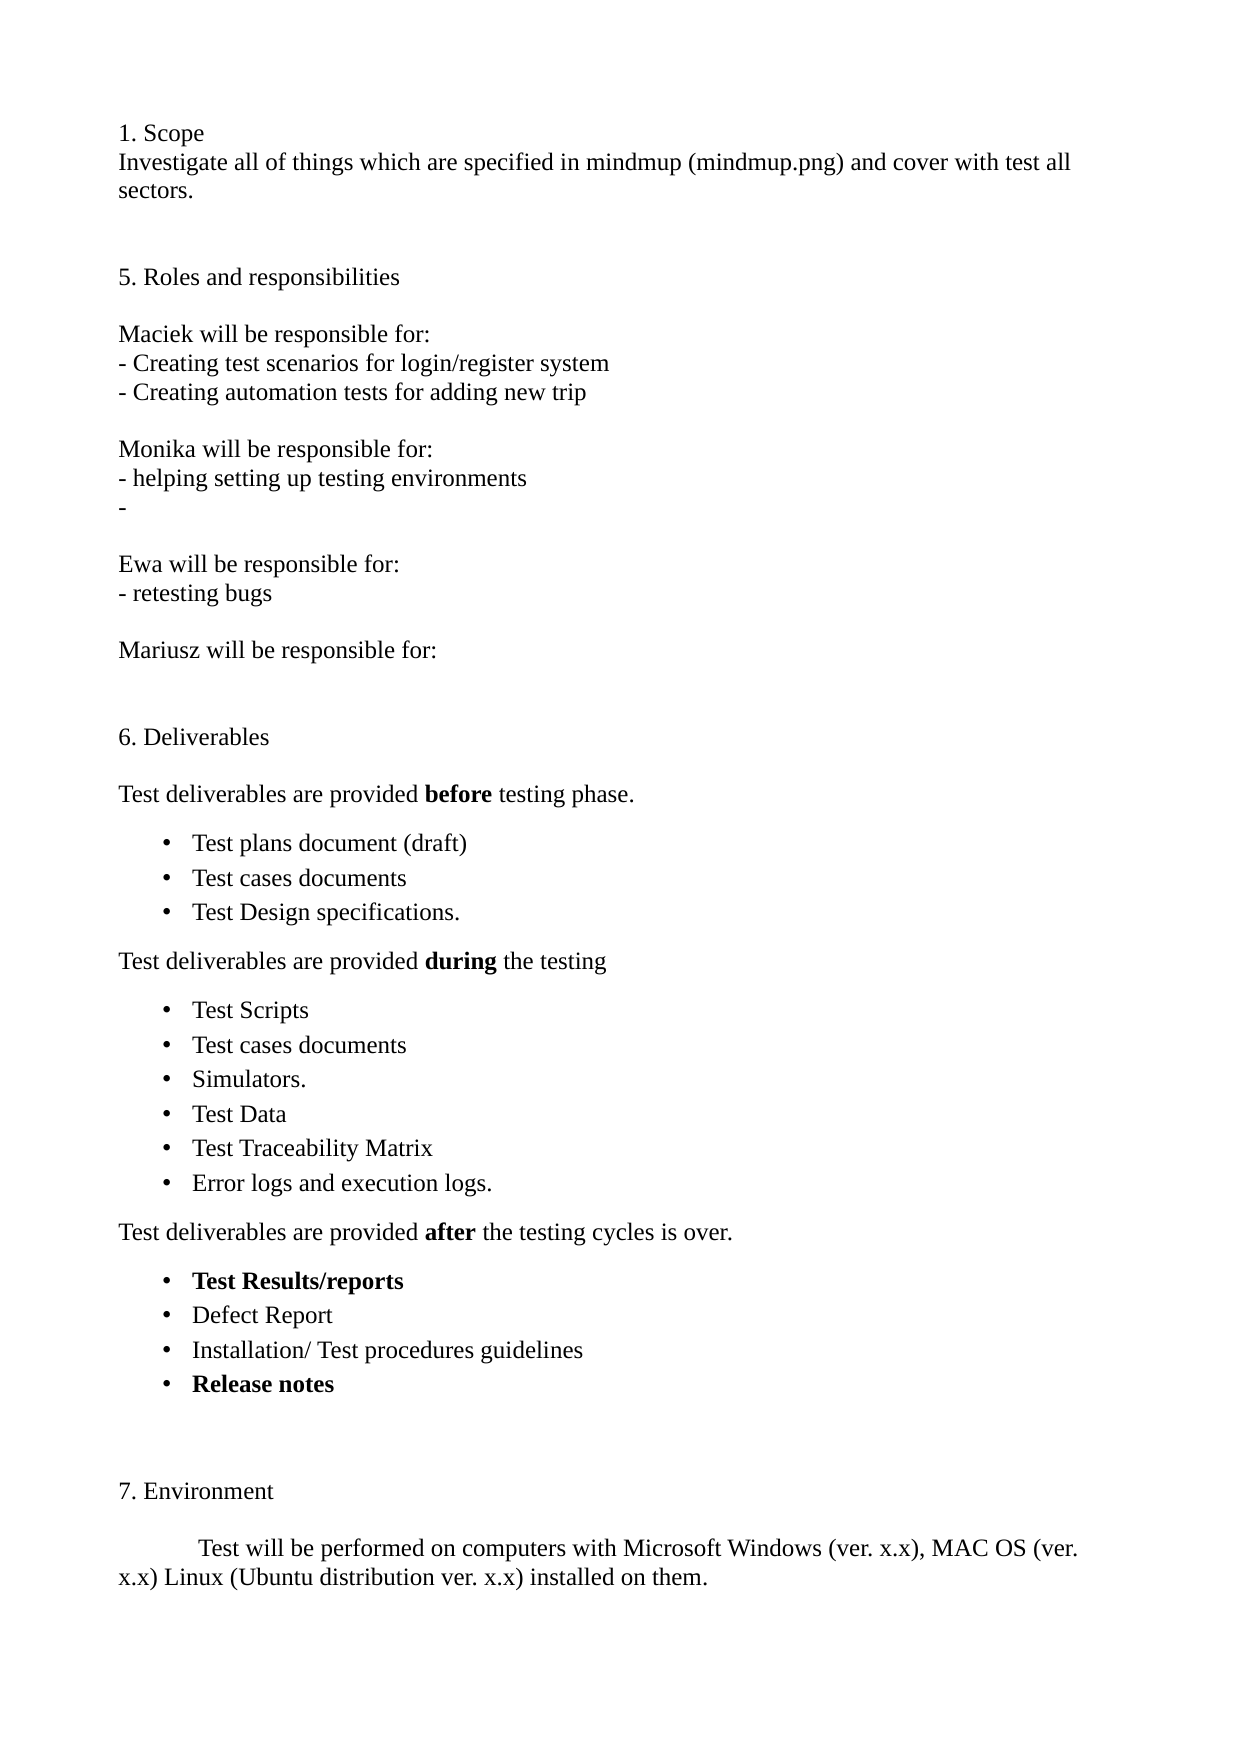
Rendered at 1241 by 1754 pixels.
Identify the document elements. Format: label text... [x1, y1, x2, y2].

text Investigate all of things which are specified in mindmup (mindmup.png) and cover with test all sectors. [118, 147, 1122, 204]
text - Creating automation tests for adding new trip [118, 377, 1122, 406]
text Mariusz will be responsible for: [118, 636, 1122, 664]
list Error logs and execution logs. [162, 1168, 1122, 1197]
list Test plans document (draft) [162, 828, 1122, 857]
list Test Design specifications. [162, 897, 1122, 926]
text 1. Scope [118, 118, 1122, 147]
text - [118, 492, 1122, 521]
list Test Traceability Matrix [162, 1133, 1122, 1162]
list Test cases documents [162, 1030, 1122, 1059]
text Test deliverables are provided after the testing cycles is over. [118, 1217, 1122, 1246]
text 5. Roles and responsibilities [118, 262, 1122, 291]
text - retesting bugs [118, 578, 1122, 607]
list Release notes [162, 1369, 1122, 1398]
text Monika will be responsible for: [118, 434, 1122, 463]
list Test Scripts [162, 996, 1122, 1024]
text Test deliverables are provided before testing phase. [118, 779, 1122, 808]
list Installation/ Test procedures guidelines [162, 1335, 1122, 1364]
list Simulators. [162, 1064, 1122, 1093]
list Defect Report [162, 1301, 1122, 1329]
text 7. Environment [118, 1476, 1122, 1505]
list Test Data [162, 1099, 1122, 1128]
text Test deliverables are provided during the testing [118, 946, 1122, 975]
text 6. Deliverables [118, 722, 1122, 751]
text Test will be performed on computers with Microsoft Windows (ver. x.x), MAC OS (ver. x.x) Linux (Ubuntu distribution ver. x.x) installed on them. [118, 1533, 1122, 1591]
text - Creating test scenarios for login/register system [118, 348, 1122, 377]
list Test cases documents [162, 863, 1122, 892]
list Test Results/reports [162, 1266, 1122, 1295]
text - helping setting up testing environments [118, 463, 1122, 492]
text Maciek will be responsible for: [118, 319, 1122, 348]
text Ewa will be responsible for: [118, 549, 1122, 578]
